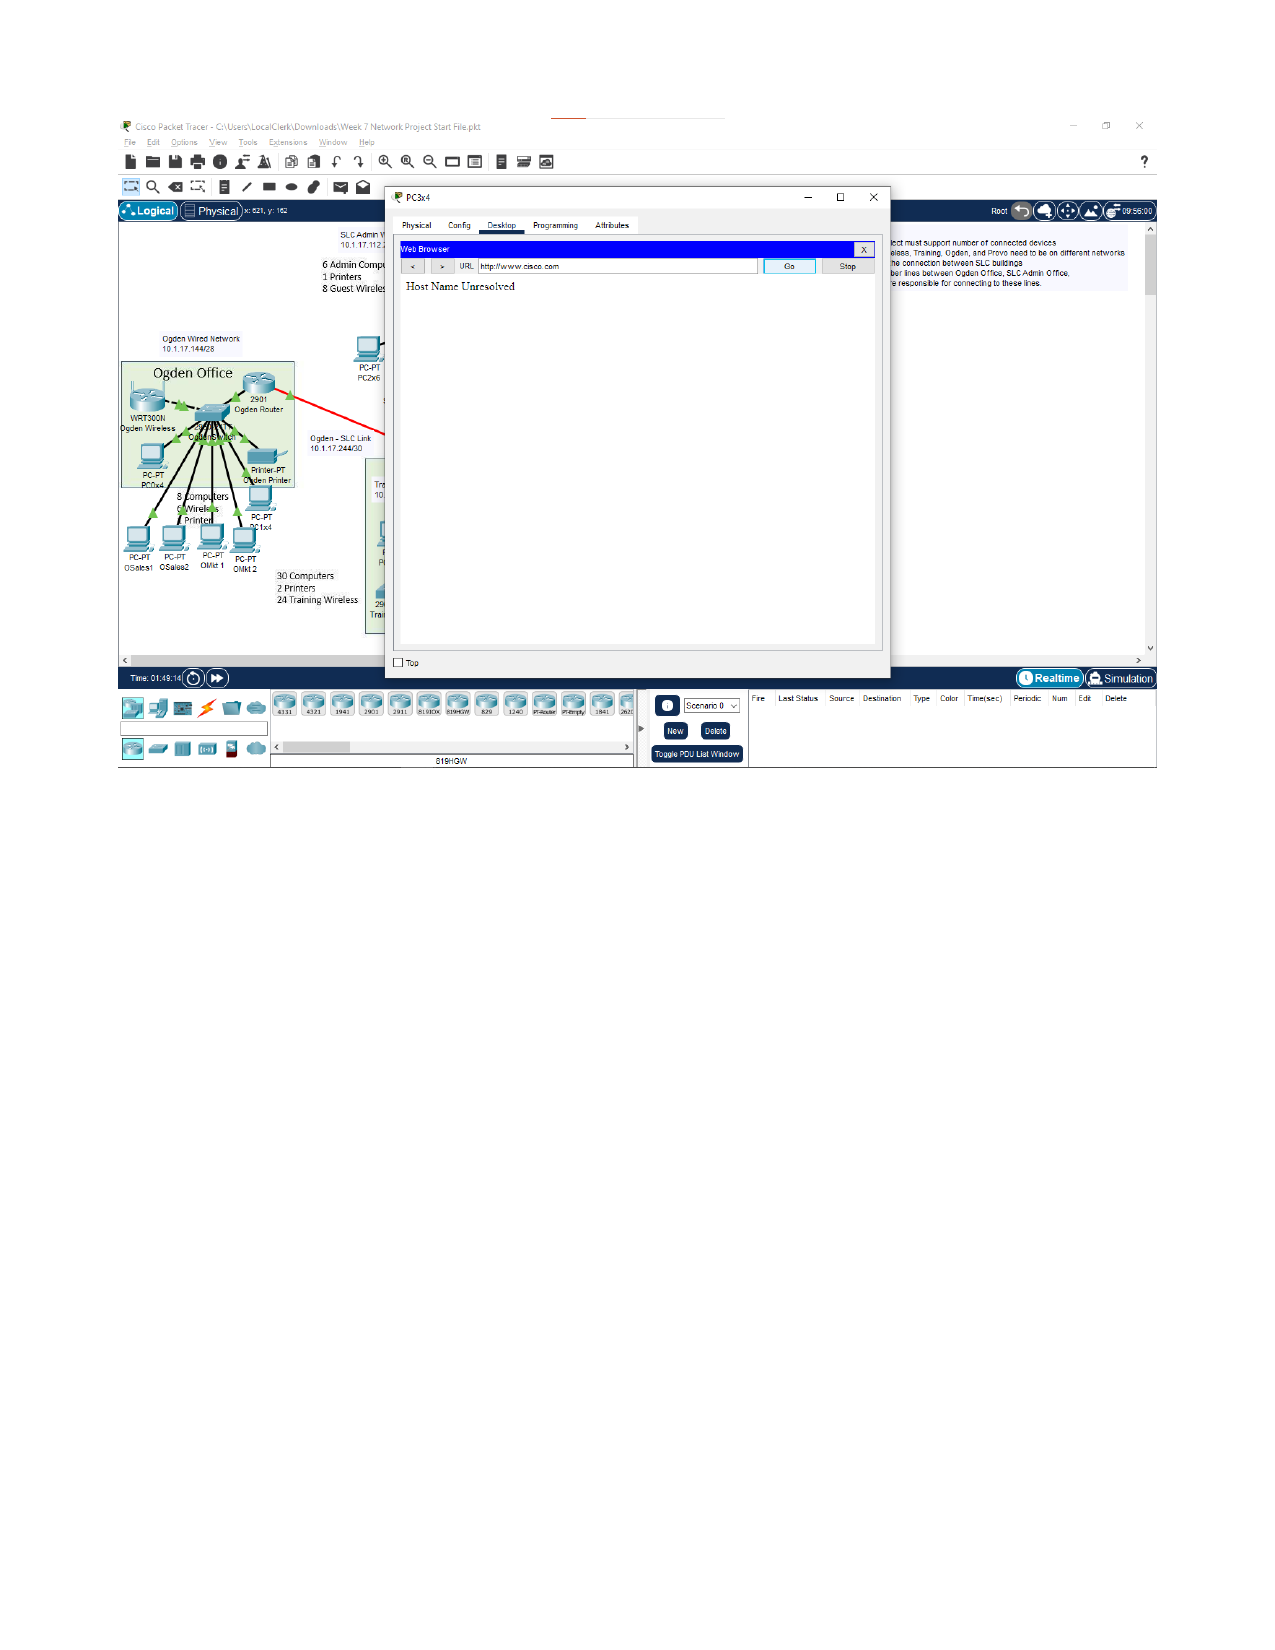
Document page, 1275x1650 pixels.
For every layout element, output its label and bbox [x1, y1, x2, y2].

picture [118, 118, 1157, 768]
picture [152, 207, 161, 216]
